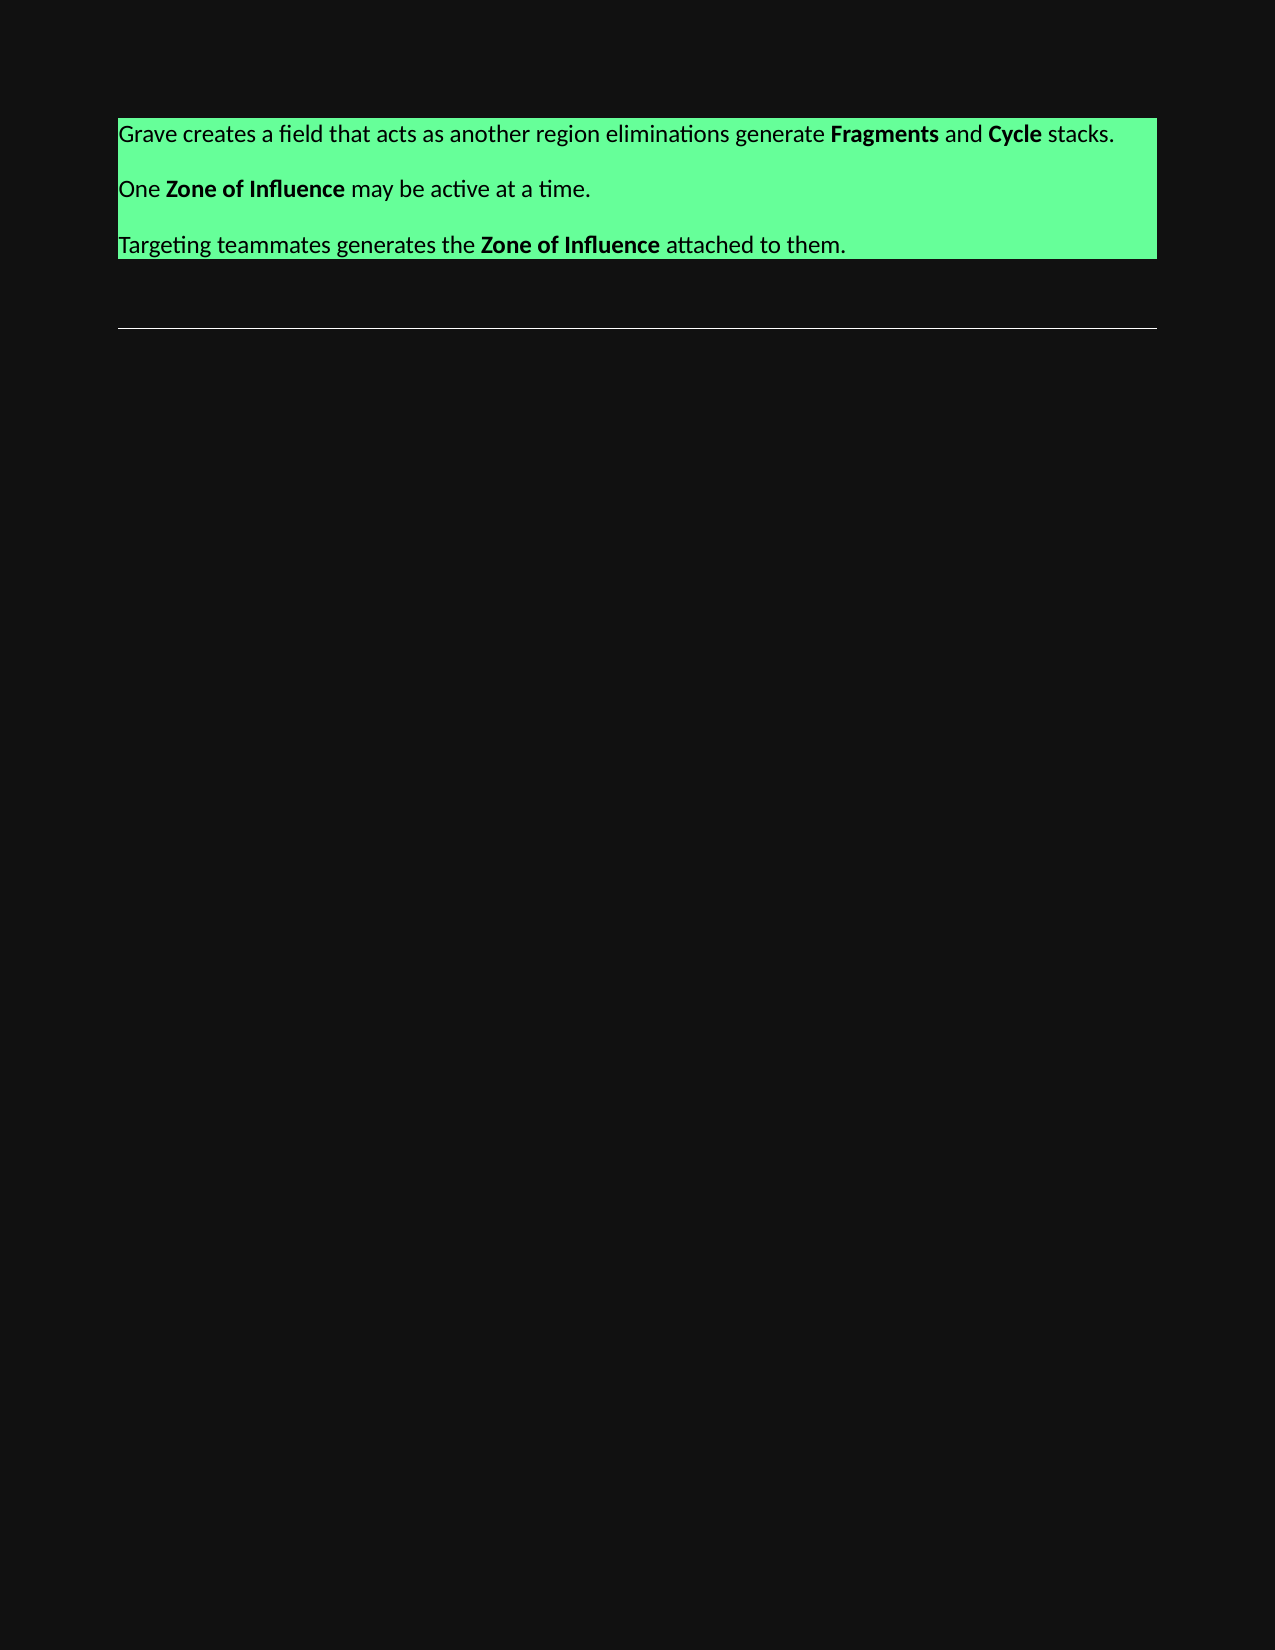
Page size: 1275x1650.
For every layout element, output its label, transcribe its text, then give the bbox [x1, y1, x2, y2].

text Grave creates a field that acts as another region eliminations generate Fragments and Cycle stacks. [118, 118, 1157, 149]
text Targeting teammates generates the Zone of Influence attached to them. [118, 229, 1157, 259]
text One Zone of Influence may be active at a time. [118, 174, 1157, 204]
